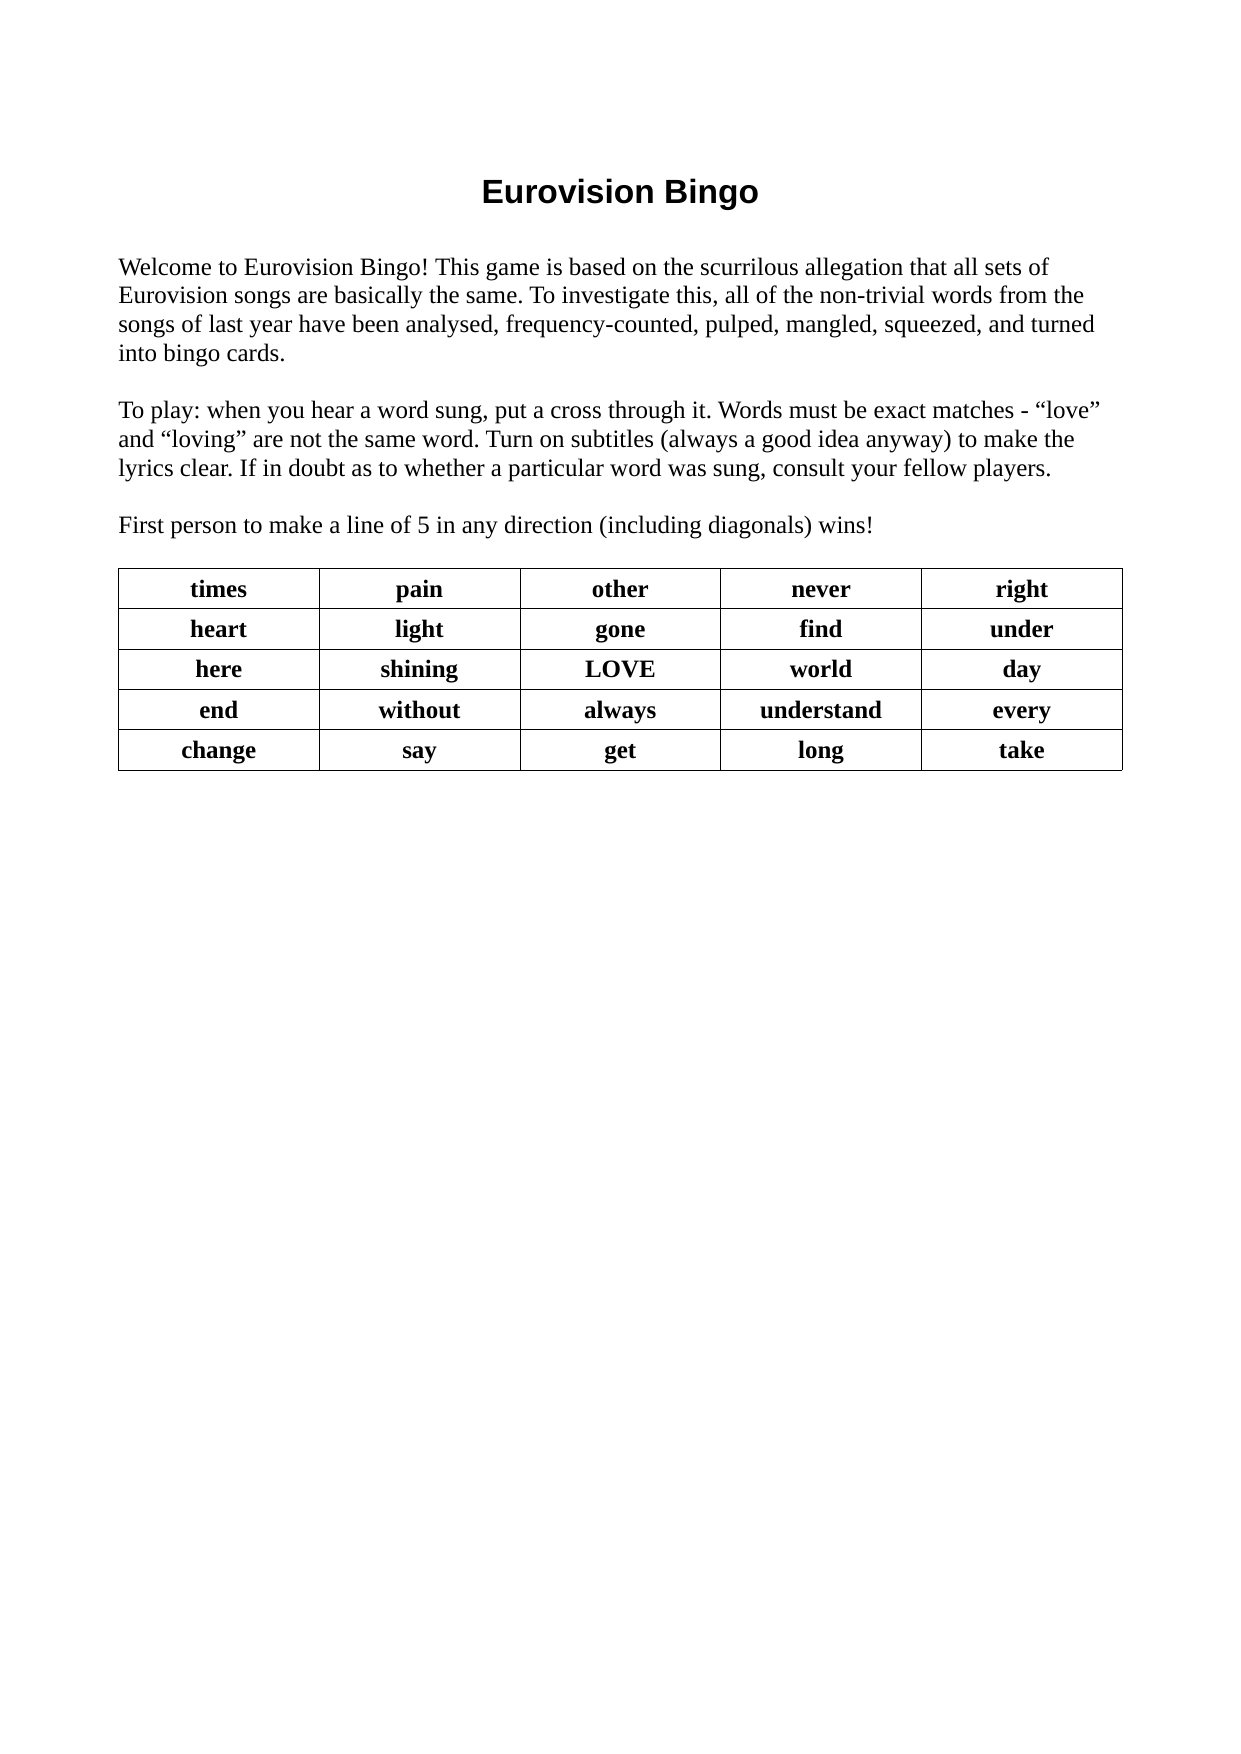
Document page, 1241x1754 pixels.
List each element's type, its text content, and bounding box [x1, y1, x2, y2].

table_cell here [119, 650, 319, 689]
table_cell under [922, 609, 1122, 649]
table_cell day [922, 650, 1122, 689]
text To play: when you hear a word sung, put a cross through it. Words must be exact matches - “love” and “loving” are not the same word. Turn on subtitles (always a good idea anyway) to make the lyrics clear. If in doubt as to whether a particular word was sung, consult your fellow players. [118, 396, 1122, 482]
table_cell without [320, 690, 520, 729]
table_cell take [922, 730, 1122, 769]
table_header times [119, 569, 319, 608]
table_cell end [119, 690, 319, 729]
table_cell long [721, 730, 921, 769]
table_cell find [721, 609, 921, 649]
table_cell every [922, 690, 1122, 729]
table_header right [922, 569, 1122, 608]
subtitle Eurovision Bingo [118, 172, 1122, 211]
table_cell change [119, 730, 319, 769]
table_cell understand [721, 690, 921, 729]
table_cell heart [119, 609, 319, 649]
table_header pain [320, 569, 520, 608]
table_cell say [320, 730, 520, 769]
table_cell shining [320, 650, 520, 689]
text First person to make a line of 5 in any direction (including diagonals) wins! [118, 511, 1122, 539]
table_cell LOVE [521, 650, 720, 689]
table_cell light [320, 609, 520, 649]
table_cell get [521, 730, 720, 769]
table_header other [521, 569, 720, 608]
table_cell gone [521, 609, 720, 649]
text Welcome to Eurovision Bingo! This game is based on the scurrilous allegation that all sets of Eurovision songs are basically the same. To investigate this, all of the non-trivial words from the songs of last year have been analysed, frequency-counted, pulped, mangled, squeezed, and turned into bingo cards. [118, 252, 1122, 367]
table_cell always [521, 690, 720, 729]
table_cell world [721, 650, 921, 689]
table_header never [721, 569, 921, 608]
